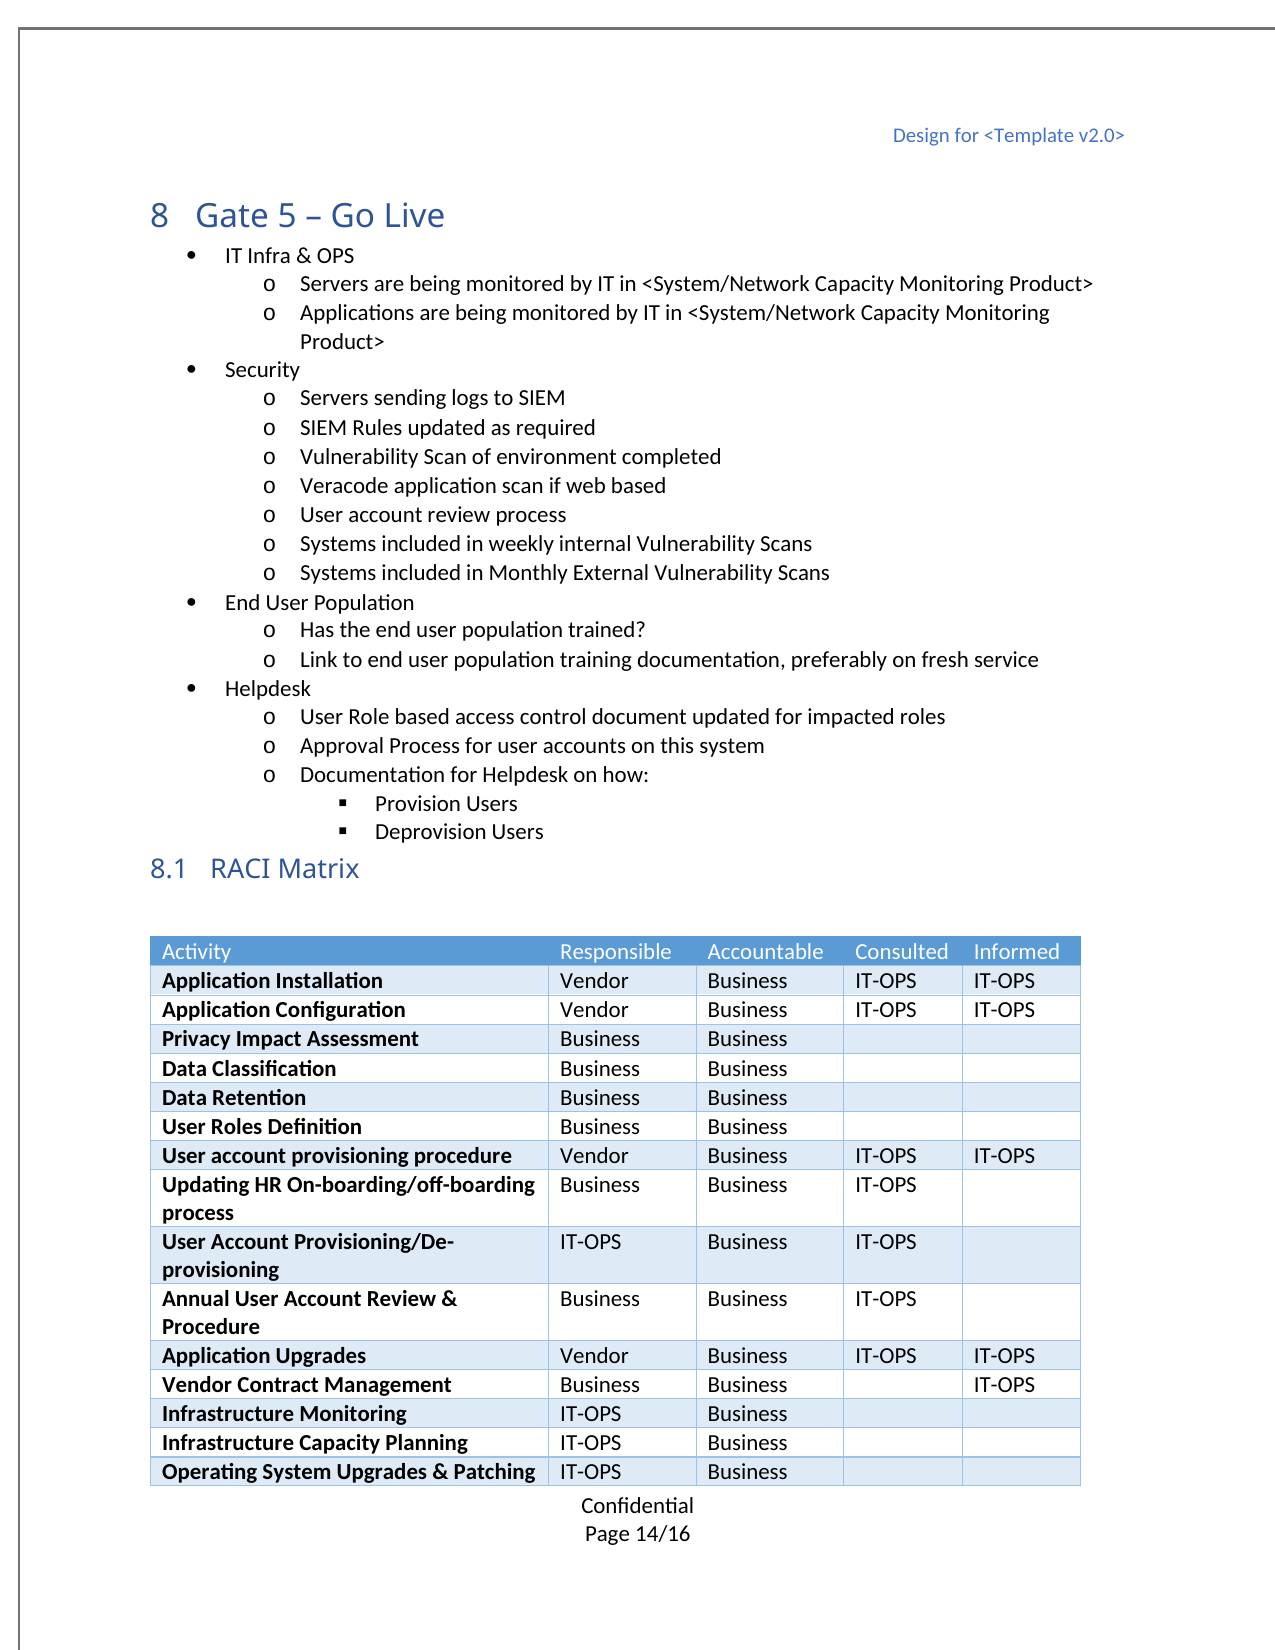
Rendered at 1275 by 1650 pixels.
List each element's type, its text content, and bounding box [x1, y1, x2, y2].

table_cell IT-OPS [549, 1227, 696, 1283]
list Vulnerability Scan of environment completed [262, 442, 1125, 471]
table_cell Business [697, 1112, 843, 1140]
table_cell Data Classification [151, 1054, 548, 1082]
table_cell Application Configuration [151, 996, 548, 1023]
table_cell Application Upgrades [151, 1341, 548, 1369]
subtitle Gate 5 – Go Live [150, 192, 1125, 237]
list Systems included in weekly internal Vulnerability Scans [262, 529, 1125, 558]
table_cell Business [697, 966, 843, 994]
table_cell Business [697, 1083, 843, 1111]
table_cell Vendor Contract Management [151, 1370, 548, 1398]
table_cell IT-OPS [844, 1227, 962, 1283]
table_cell User Roles Definition [151, 1112, 548, 1140]
table_cell Vendor [549, 996, 696, 1023]
table_cell [844, 1112, 962, 1140]
table_cell [963, 1458, 1080, 1485]
table_header Responsible [549, 938, 696, 965]
list User account review process [262, 500, 1125, 529]
table_cell IT-OPS [844, 1341, 962, 1369]
list IT Infra & OPS [187, 241, 1125, 269]
table_cell IT-OPS [549, 1458, 696, 1485]
table_cell [963, 1170, 1080, 1226]
list Deprovision Users [337, 817, 1125, 846]
table_cell User Account Provisioning/De-provisioning [151, 1227, 548, 1283]
table_cell IT-OPS [549, 1399, 696, 1427]
list Helpdesk [187, 674, 1125, 702]
list User Role based access control document updated for impacted roles [262, 702, 1125, 731]
table_cell Business [697, 1227, 843, 1283]
list Systems included in Monthly External Vulnerability Scans [262, 558, 1125, 588]
table_cell Operating System Upgrades & Patching [151, 1458, 548, 1485]
table_cell IT-OPS [844, 1170, 962, 1226]
table_cell IT-OPS [844, 966, 962, 994]
table_cell Business [549, 1370, 696, 1398]
table_cell Infrastructure Monitoring [151, 1399, 548, 1427]
table_cell Business [697, 1025, 843, 1053]
list Approval Process for user accounts on this system [262, 731, 1125, 760]
list Servers are being monitored by IT in <System/Network Capacity Monitoring Product> [262, 269, 1125, 298]
table_cell Annual User Account Review & Procedure [151, 1284, 548, 1340]
table_cell [963, 1083, 1080, 1111]
table_cell Vendor [549, 966, 696, 994]
table_cell IT-OPS [549, 1428, 696, 1456]
list Applications are being monitored by IT in <System/Network Capacity Monitoring Product> [262, 298, 1125, 355]
table_cell [963, 1284, 1080, 1340]
list End User Population [187, 588, 1125, 616]
table_cell Business [549, 1025, 696, 1053]
list Servers sending logs to SIEM [262, 383, 1125, 413]
table_cell IT-OPS [844, 1284, 962, 1340]
table_cell Business [697, 1341, 843, 1369]
table_cell IT-OPS [963, 996, 1080, 1023]
table_cell Business [697, 996, 843, 1023]
table_cell Business [549, 1083, 696, 1111]
table_cell Privacy Impact Assessment [151, 1025, 548, 1053]
table_cell Vendor [549, 1341, 696, 1369]
list Provision Users [337, 789, 1125, 817]
list Has the end user population trained? [262, 616, 1125, 645]
table_cell Business [697, 1170, 843, 1226]
table_cell [963, 1227, 1080, 1283]
table_cell Business [697, 1054, 843, 1082]
table_cell Business [697, 1284, 843, 1340]
table_cell Business [549, 1170, 696, 1226]
table_header Informed [963, 938, 1080, 965]
table_cell Vendor [549, 1141, 696, 1169]
list SIEM Rules updated as required [262, 413, 1125, 442]
list Security [187, 355, 1125, 383]
table_cell IT-OPS [963, 966, 1080, 994]
table_header Consulted [844, 938, 962, 965]
table_cell IT-OPS [963, 1341, 1080, 1369]
table_cell IT-OPS [963, 1370, 1080, 1398]
table_cell IT-OPS [844, 996, 962, 1023]
table_cell [844, 1083, 962, 1111]
table_cell [963, 1428, 1080, 1456]
table_cell Business [697, 1458, 843, 1485]
table_cell [963, 1054, 1080, 1082]
table_cell Data Retention [151, 1083, 548, 1111]
table_cell IT-OPS [844, 1141, 962, 1169]
table_header Accountable [697, 938, 843, 965]
table_cell [844, 1054, 962, 1082]
table_cell [844, 1025, 962, 1053]
table_cell Business [697, 1370, 843, 1398]
subtitle RACI Matrix [150, 850, 1125, 887]
table_cell [963, 1025, 1080, 1053]
table_cell Updating HR On-boarding/off-boarding process [151, 1170, 548, 1226]
table_cell User account provisioning procedure [151, 1141, 548, 1169]
table_cell Business [697, 1141, 843, 1169]
table_cell IT-OPS [963, 1141, 1080, 1169]
table_cell Business [549, 1112, 696, 1140]
table_cell Business [549, 1284, 696, 1340]
table_cell [844, 1399, 962, 1427]
list Documentation for Helpdesk on how: [262, 760, 1125, 789]
table_cell [963, 1112, 1080, 1140]
table_cell [963, 1399, 1080, 1427]
table_cell Business [549, 1054, 696, 1082]
table_cell Application Installation [151, 966, 548, 994]
table_cell [844, 1370, 962, 1398]
list Veracode application scan if web based [262, 471, 1125, 500]
table_cell Business [697, 1399, 843, 1427]
table_cell Infrastructure Capacity Planning [151, 1428, 548, 1456]
table_header Activity [151, 938, 548, 965]
table_cell Business [697, 1428, 843, 1456]
table_cell [844, 1458, 962, 1485]
table_cell [844, 1428, 962, 1456]
list Link to end user population training documentation, preferably on fresh service [262, 645, 1125, 674]
